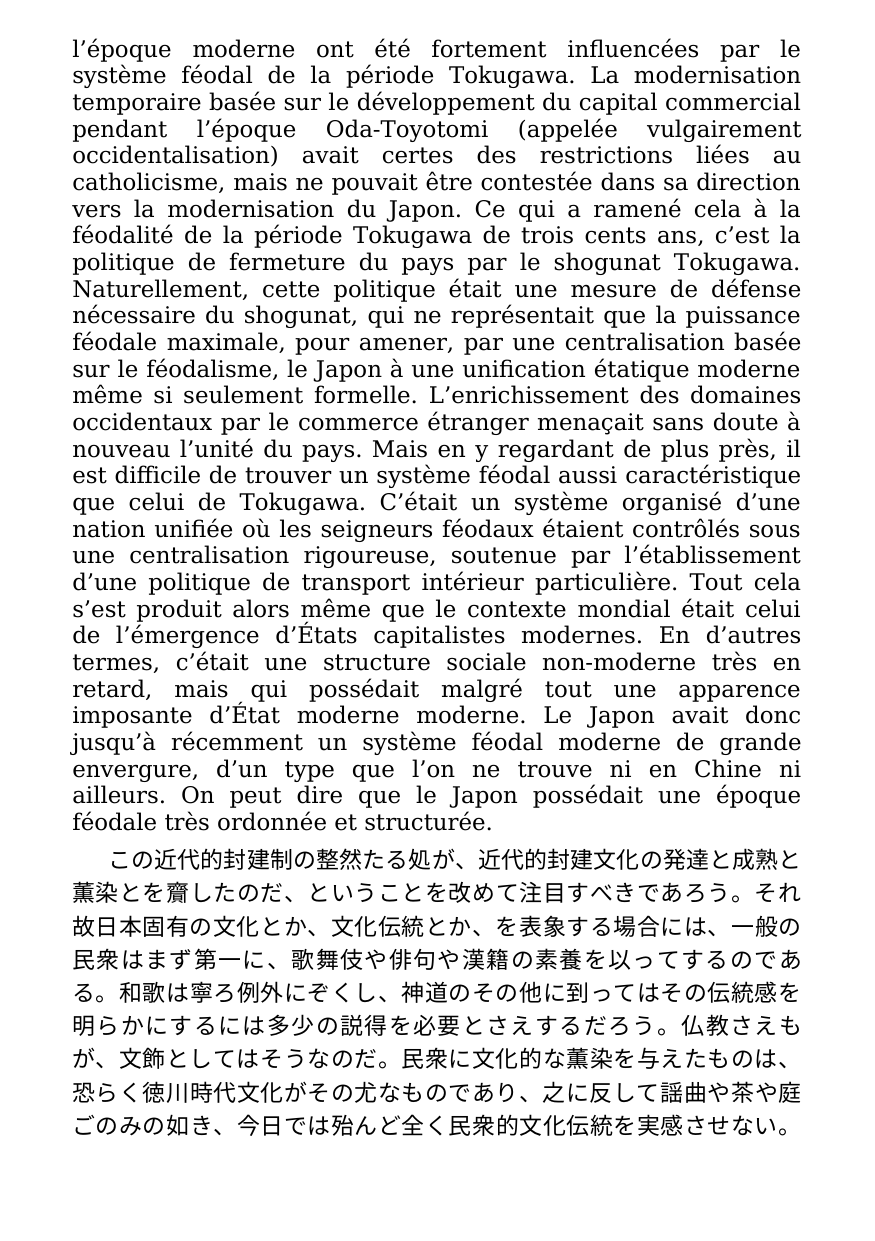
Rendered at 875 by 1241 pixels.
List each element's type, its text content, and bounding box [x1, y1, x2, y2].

text l’époque moderne ont été fortement influencées par le système féodal de la période Tokugawa. La modernisation temporaire basée sur le développement du capital commercial pendant l’époque Oda-Toyotomi (appelée vulgairement occidentalisation) avait certes des restrictions liées au catholicisme, mais ne pouvait être contestée dans sa direction vers la modernisation du Japon. Ce qui a ramené cela à la féodalité de la période Tokugawa de trois cents ans, c’est la politique de fermeture du pays par le shogunat Tokugawa. Naturellement, cette politique était une mesure de défense nécessaire du shogunat, qui ne représentait que la puissance féodale maximale, pour amener, par une centralisation basée sur le féodalisme, le Japon à une unification étatique moderne même si seulement formelle. L’enrichissement des domaines occidentaux par le commerce étranger menaçait sans doute à nouveau l’unité du pays. Mais en y regardant de plus près, il est difficile de trouver un système féodal aussi caractéristique que celui de Tokugawa. C’était un système organisé d’une nation unifiée où les seigneurs féodaux étaient contrôlés sous une centralisation rigoureuse, soutenue par l’établissement d’une politique de transport intérieur particulière. Tout cela s’est produit alors même que le contexte mondial était celui de l’émergence d’États capitalistes modernes. En d’autres termes, c’était une structure sociale non-moderne très en retard, mais qui possédait malgré tout une apparence imposante d’État moderne moderne. Le Japon avait donc jusqu’à récemment un système féodal moderne de grande envergure, d’un type que l’on ne trouve ni en Chine ni ailleurs. On peut dire que le Japon possédait une époque féodale très ordonnée et structurée. [72, 36, 802, 836]
text この近代的封建制の整然たる処が、近代的封建文化の発達と成熟と薫染とを齎したのだ、ということを改めて注目すべきであろう。それ故日本固有の文化とか、文化伝統とか、を表象する場合には、一般の民衆はまず第一に、歌舞伎や俳句や漢籍の素養を以ってするのである。和歌は寧ろ例外にぞくし、神道のその他に到ってはその伝統感を明らかにするには多少の説得を必要とさえするだろう。仏教さえもが、文飾としてはそうなのだ。民衆に文化的な薫染を与えたものは、恐らく徳川時代文化がその尤なものであり、之に反して謡曲や茶や庭ごのみの如き、今日では殆んど全く民衆的文化伝統を実感させない。 [72, 842, 802, 1141]
